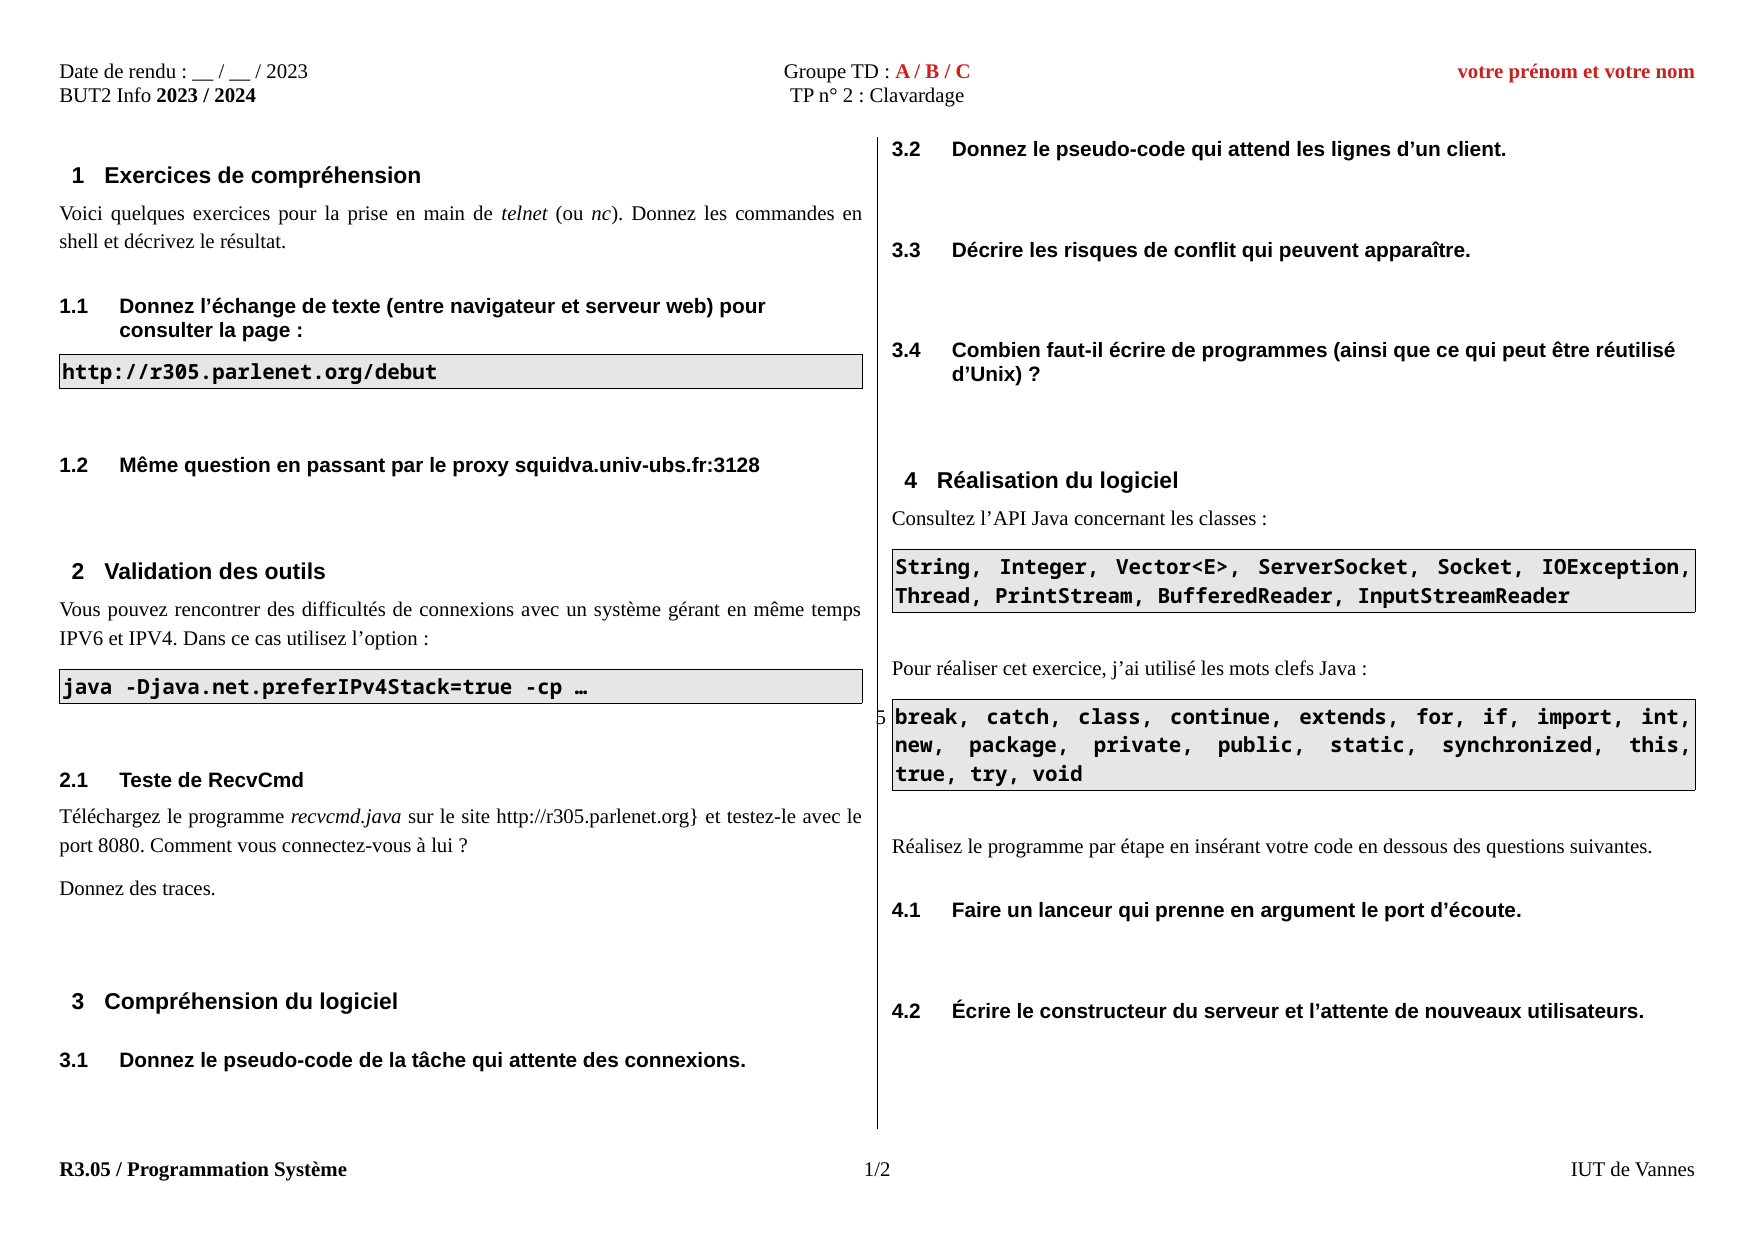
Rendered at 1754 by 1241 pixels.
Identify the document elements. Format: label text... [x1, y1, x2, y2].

subtitle Teste de RecvCmd [59, 768, 862, 792]
subtitle Validation des outils [71, 558, 862, 584]
text http://r305.parlenet.org/debut [60, 355, 862, 388]
subtitle Donnez le pseudo-code qui attend les lignes d’un client. [892, 137, 1695, 161]
text String, Integer, Vector<E>, ServerSocket, Socket, IOException, Thread, PrintStream, BufferedReader, InputStreamReader [893, 550, 1695, 612]
text break, catch, class, continue, extends, for, if, import, int, new, package, private, public, static, synchronized, this, true, try, void [893, 700, 1695, 790]
subtitle Exercices de compréhension [71, 162, 862, 188]
subtitle Décrire les risques de conflit qui peuvent apparaître. [892, 237, 1695, 261]
subtitle Réalisation du logiciel [904, 467, 1695, 493]
subtitle Écrire le constructeur du serveur et l’attente de nouveaux utilisateurs. [892, 999, 1695, 1023]
text Réalisez le programme par étape en insérant votre code en dessous des questions suivantes. [892, 834, 1695, 858]
text Donnez des traces. [59, 876, 862, 900]
subtitle Faire un lanceur qui prenne en argument le port d’écoute. [892, 898, 1695, 922]
subtitle Même question en passant par le proxy squidva.univ-ubs.fr:3128 [59, 453, 862, 477]
text Voici quelques exercices pour la prise en main de telnet (ou nc). Donnez les commandes en shell et décrivez le résultat. [59, 201, 862, 253]
text Vous pouvez rencontrer des difficultés de connexions avec un système gérant en même temps IPV6 et IPV4. Dans ce cas utilisez l’option : [59, 597, 862, 649]
subtitle Donnez le pseudo-code de la tâche qui attente des connexions. [59, 1048, 862, 1072]
text Pour réaliser cet exercice, j’ai utilisé les mots clefs Java : [892, 656, 1695, 680]
text java -Djava.net.preferIPv4Stack=true -cp … [60, 670, 862, 703]
subtitle Combien faut-il écrire de programmes (ainsi que ce qui peut être réutilisé d’Unix) ? [892, 338, 1695, 386]
subtitle Donnez l’échange de texte (entre navigateur et serveur web) pour consulter la page : [59, 294, 862, 342]
subtitle Compréhension du logiciel [71, 988, 862, 1014]
text Téléchargez le programme recvcmd.java sur le site http://r305.parlenet.org} et testez-le avec le port 8080. Comment vous connectez-vous à lui ? [59, 804, 862, 857]
text Consultez l’API Java concernant les classes : [892, 506, 1695, 530]
